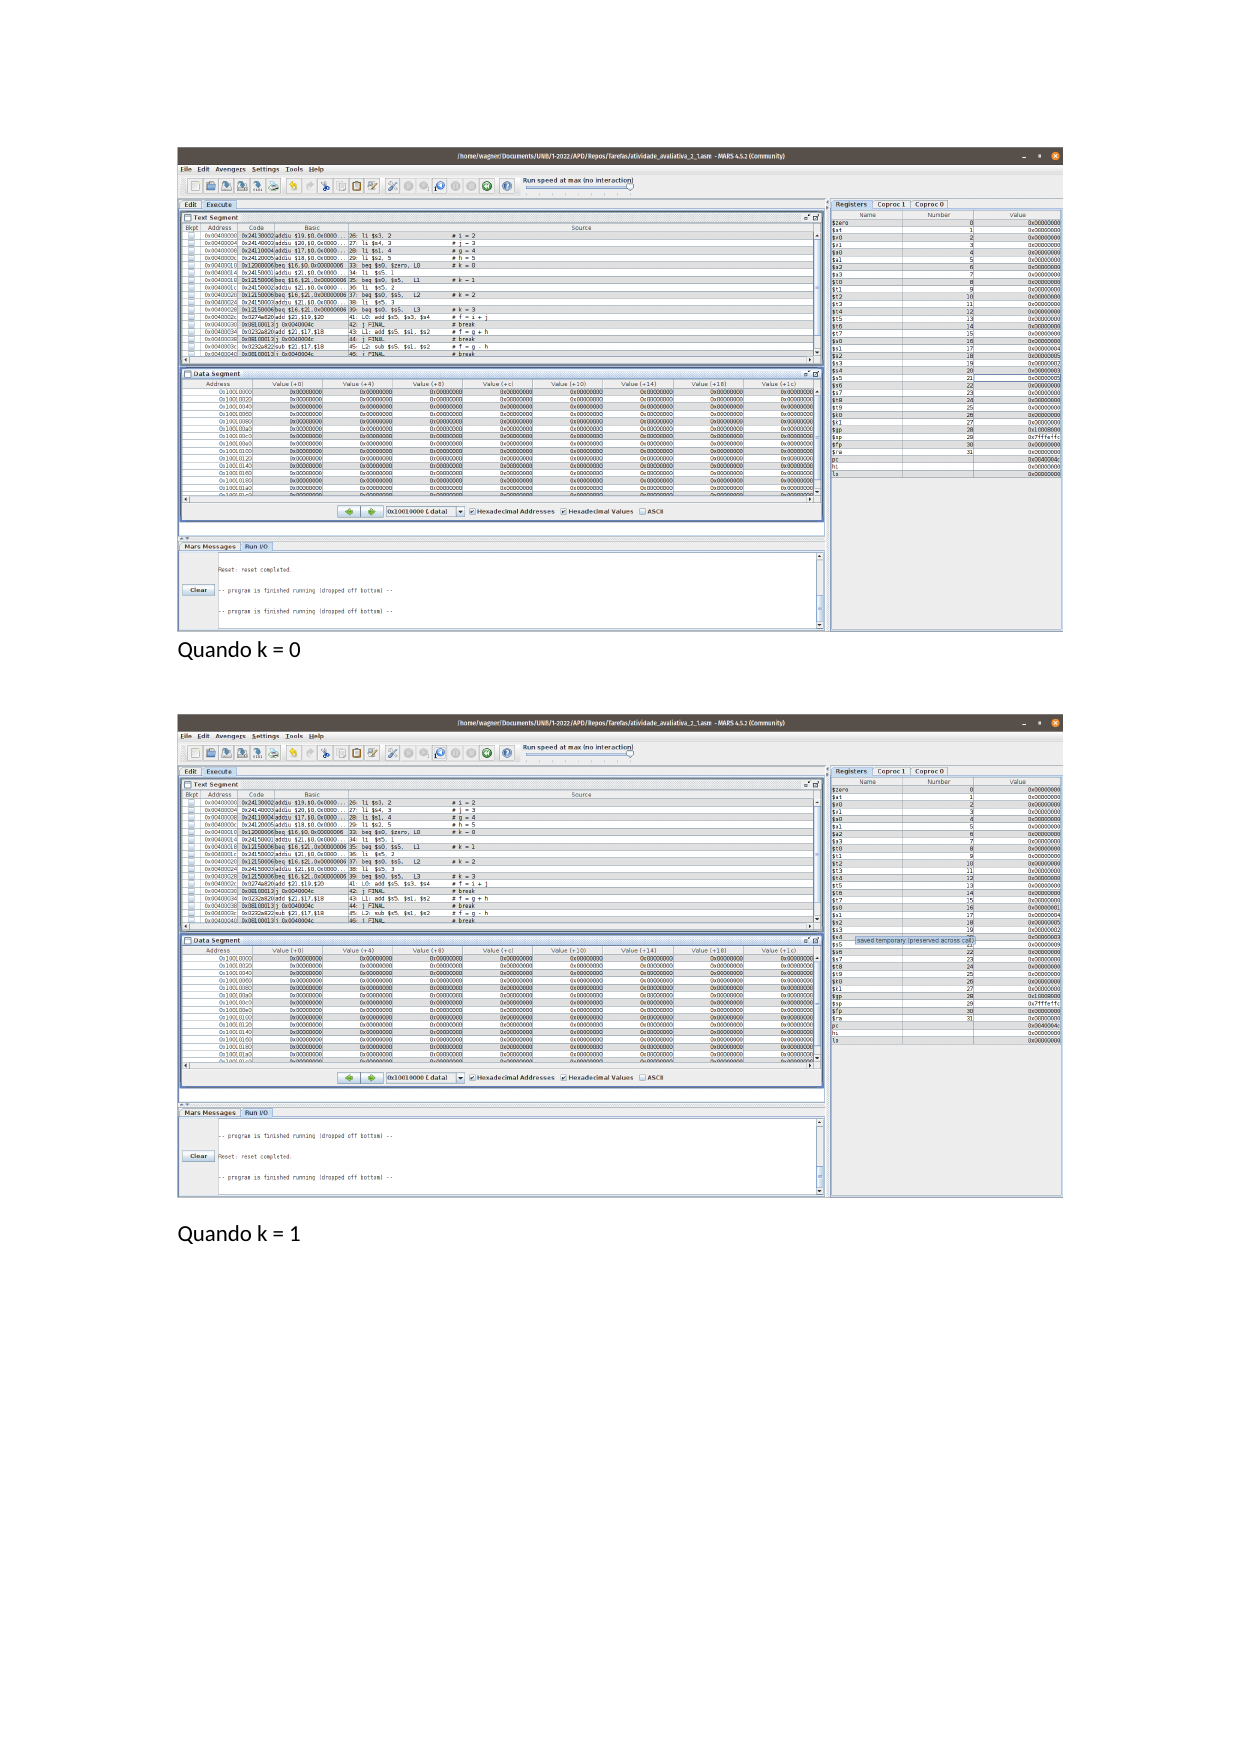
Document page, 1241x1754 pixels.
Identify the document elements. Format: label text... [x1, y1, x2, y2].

text Quando k = 0 [177, 632, 1063, 664]
picture [177, 714, 1063, 1198]
text Quando k = 1 [177, 1219, 1063, 1247]
picture [177, 147, 1063, 632]
